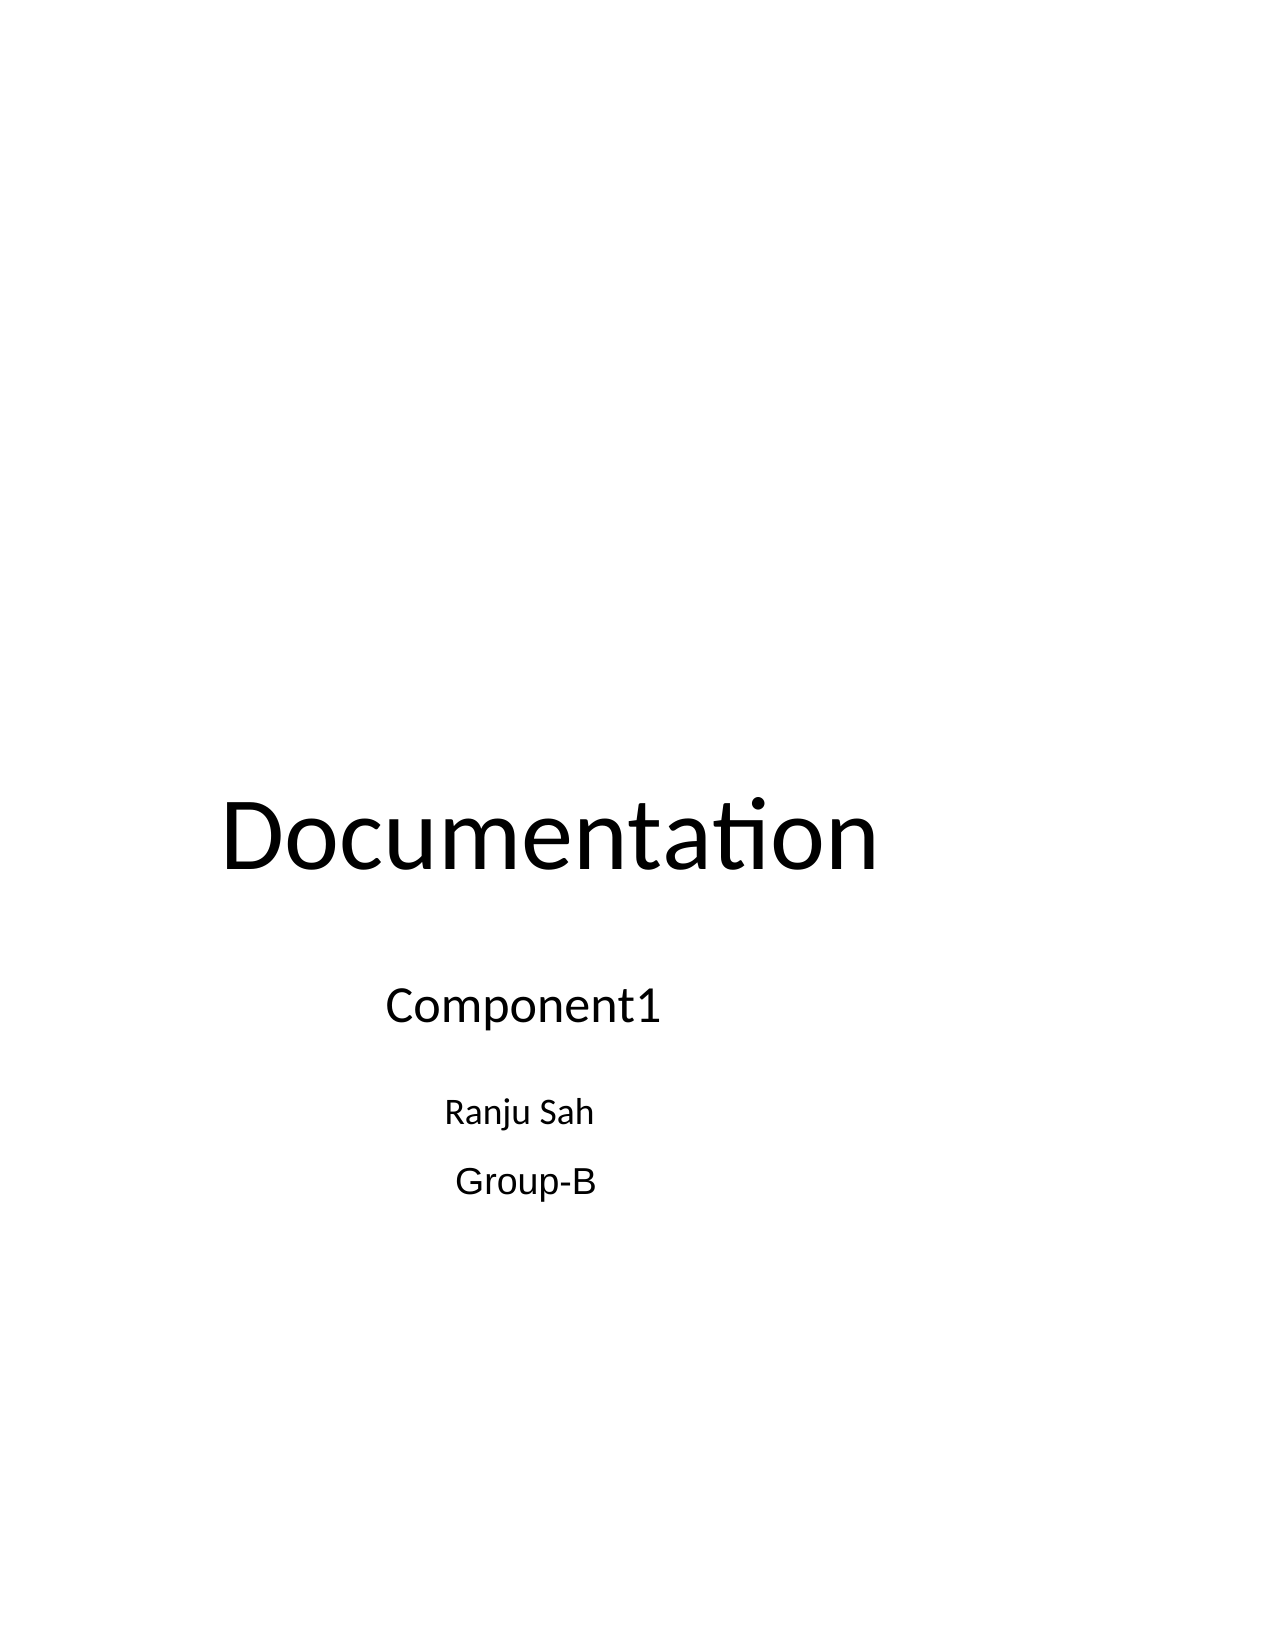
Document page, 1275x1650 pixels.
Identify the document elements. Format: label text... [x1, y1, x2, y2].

text Ranju Sah [150, 1074, 1125, 1137]
text Component1 [150, 921, 1125, 1048]
text Documentation [150, 768, 1125, 896]
text Group-B [150, 1158, 1125, 1204]
